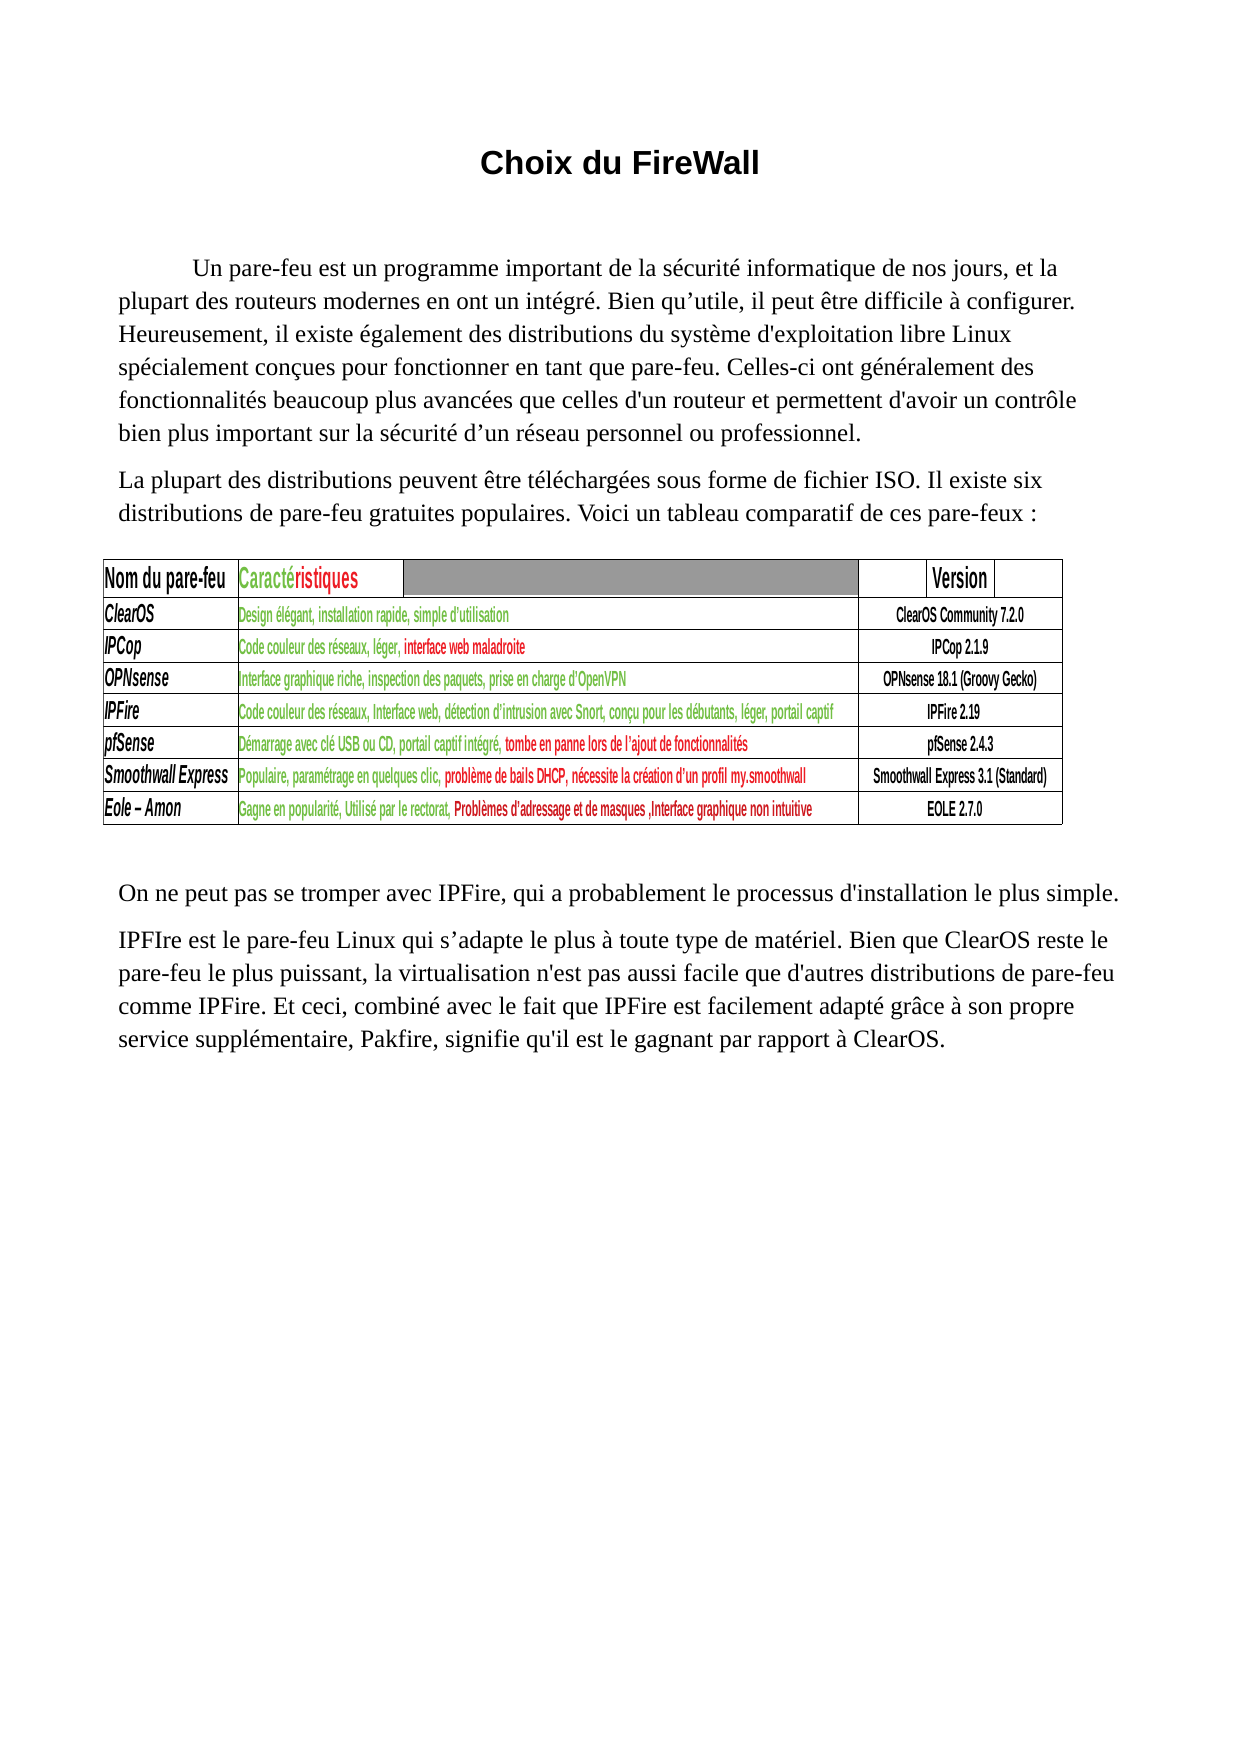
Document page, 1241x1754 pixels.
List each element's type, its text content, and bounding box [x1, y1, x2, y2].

text La plupart des distributions peuvent être téléchargées sous forme de fichier ISO. Il existe six distributions de pare-feu gratuites populaires. Voici un tableau comparatif de ces pare-feux : [118, 465, 1122, 527]
title Choix du FireWall [118, 143, 1122, 182]
text Un pare-feu est un programme important de la sécurité informatique de nos jours, et la plupart des routeurs modernes en ont un intégré. Bien qu’utile, il peut être difficile à configurer. Heureusement, il existe également des distributions du système d'exploitation libre Linux spécialement conçues pour fonctionner en tant que pare-feu. Celles-ci ont généralement des fonctionnalités beaucoup plus avancées que celles d'un routeur et permettent d'avoir un contrôle bien plus important sur la sécurité d’un réseau personnel ou professionnel. [118, 253, 1122, 447]
text IPFIre est le pare-feu Linux qui s’adapte le plus à toute type de matériel. Bien que ClearOS reste le pare-feu le plus puissant, la virtualisation n'est pas aussi facile que d'autres distributions de pare-feu comme IPFire. Et ceci, combiné avec le fait que IPFire est facilement adapté grâce à son propre service supplémentaire, Pakfire, signifie qu'il est le gagnant par rapport à ClearOS. [118, 925, 1122, 1053]
text On ne peut pas se tromper avec IPFire, qui a probablement le processus d'installation le plus simple. [118, 878, 1122, 906]
